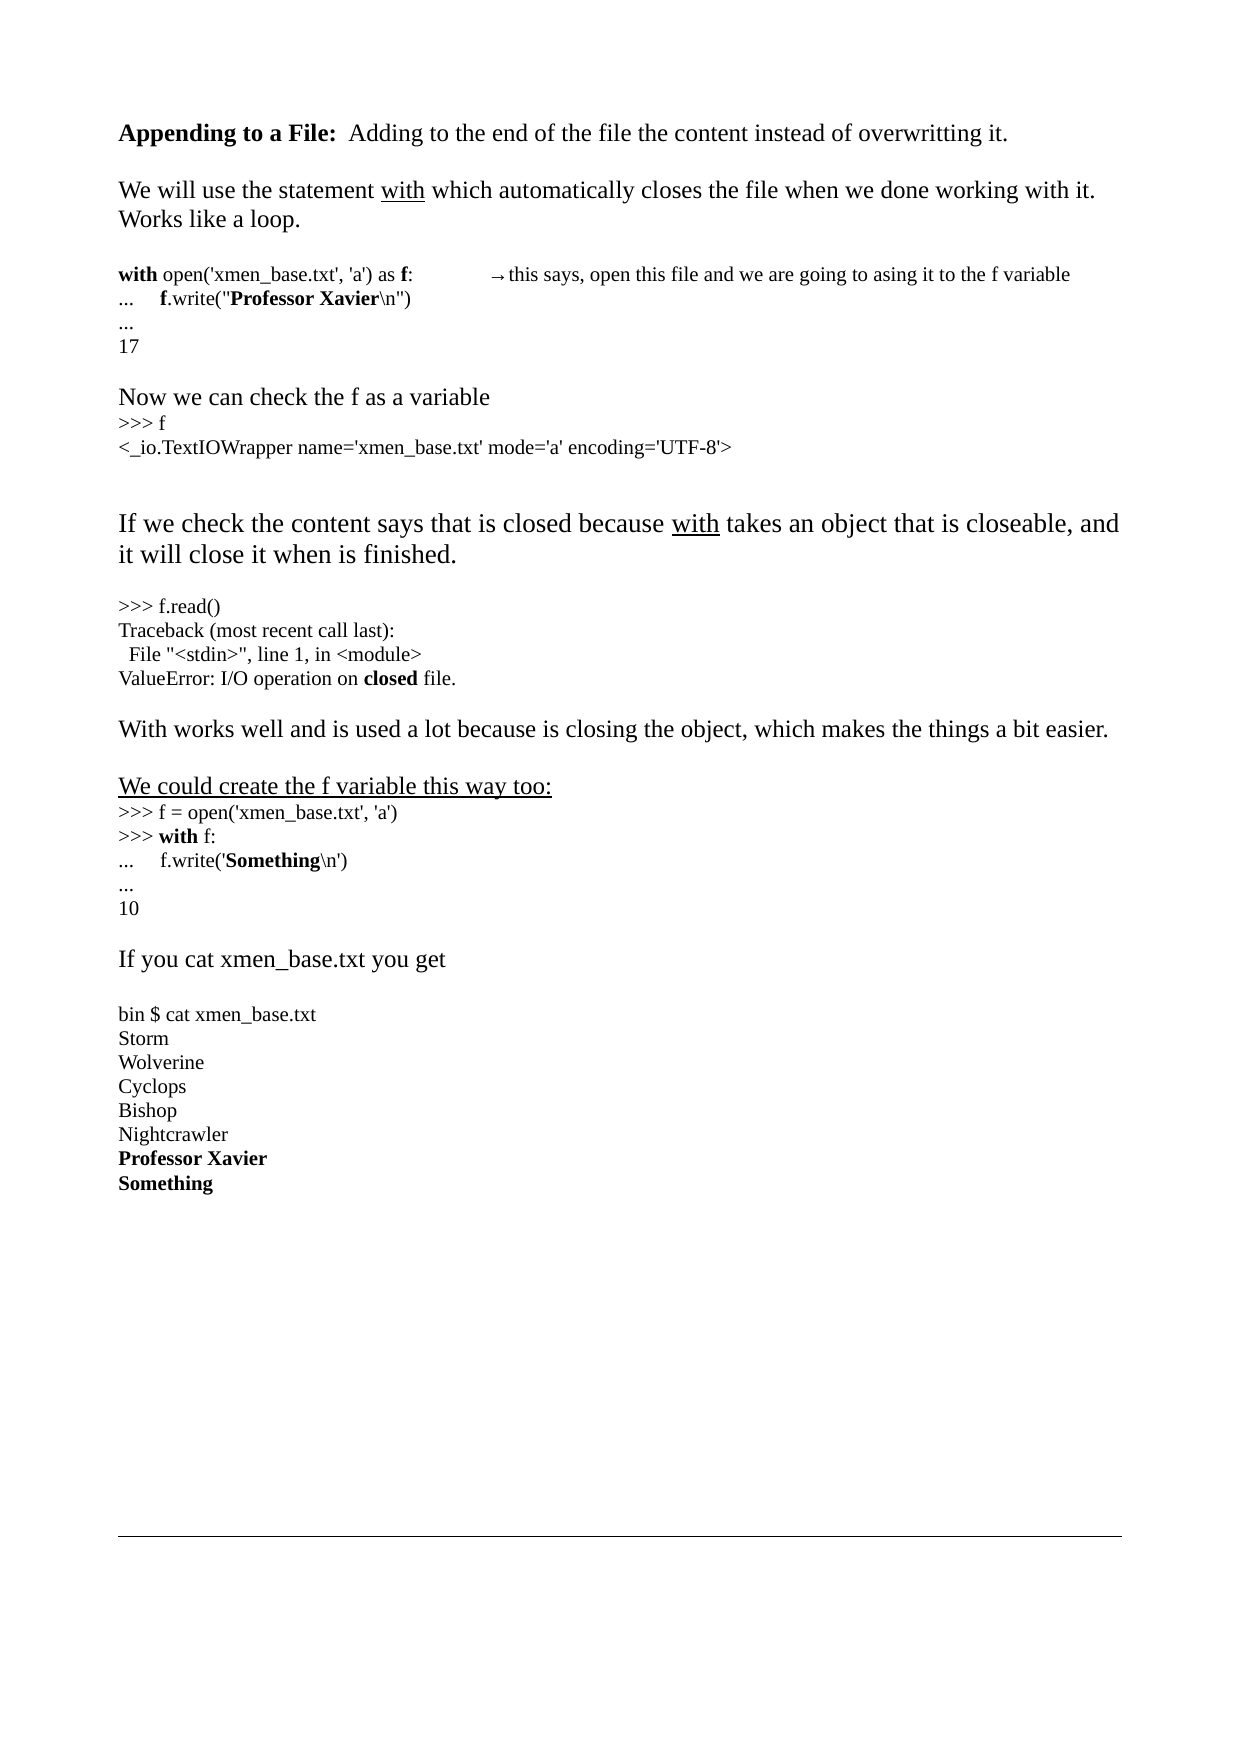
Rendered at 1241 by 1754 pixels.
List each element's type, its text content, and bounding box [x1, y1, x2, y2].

text bin $ cat xmen_base.txt [118, 1002, 1122, 1026]
text With works well and is used a lot because is closing the object, which makes the things a bit easier. [118, 714, 1122, 743]
text ... f.write("Professor Xavier\n") [118, 286, 1122, 310]
text Nightcrawler [118, 1122, 1122, 1146]
text Now we can check the f as a variable [118, 382, 1122, 411]
text >>> with f: [118, 824, 1122, 848]
text Professor Xavier [118, 1146, 1122, 1170]
text If we check the content says that is closed because with takes an object that is closeable, and it will close it when is finished. [118, 507, 1122, 569]
text Appending to a File: Adding to the end of the file the content instead of overwritting it. [118, 118, 1122, 147]
text We could create the f variable this way too: [118, 771, 1122, 800]
text Something [118, 1170, 1122, 1194]
text >>> f.read() [118, 593, 1122, 618]
text Cyclops [118, 1074, 1122, 1098]
text Storm [118, 1026, 1122, 1050]
text <_io.TextIOWrapper name='xmen_base.txt' mode='a' encoding='UTF-8'> [118, 435, 1122, 459]
text with open('xmen_base.txt', 'a') as f: →this says, open this file and we are going to asing it to the f variable [118, 262, 1122, 286]
text ... f.write('Something\n') [118, 848, 1122, 872]
text ... [118, 872, 1122, 896]
text 17 [118, 334, 1122, 358]
text We will use the statement with which automatically closes the file when we done working with it. Works like a loop. [118, 176, 1122, 233]
text ... [118, 310, 1122, 334]
text Traceback (most recent call last): [118, 618, 1122, 642]
text >>> f = open('xmen_base.txt', 'a') [118, 800, 1122, 824]
text Wolverine [118, 1050, 1122, 1074]
text ValueError: I/O operation on closed file. [118, 666, 1122, 690]
text Bishop [118, 1098, 1122, 1122]
text If you cat xmen_base.txt you get [118, 944, 1122, 973]
text 10 [118, 896, 1122, 920]
text File "<stdin>", line 1, in <module> [118, 642, 1122, 666]
text >>> f [118, 411, 1122, 435]
